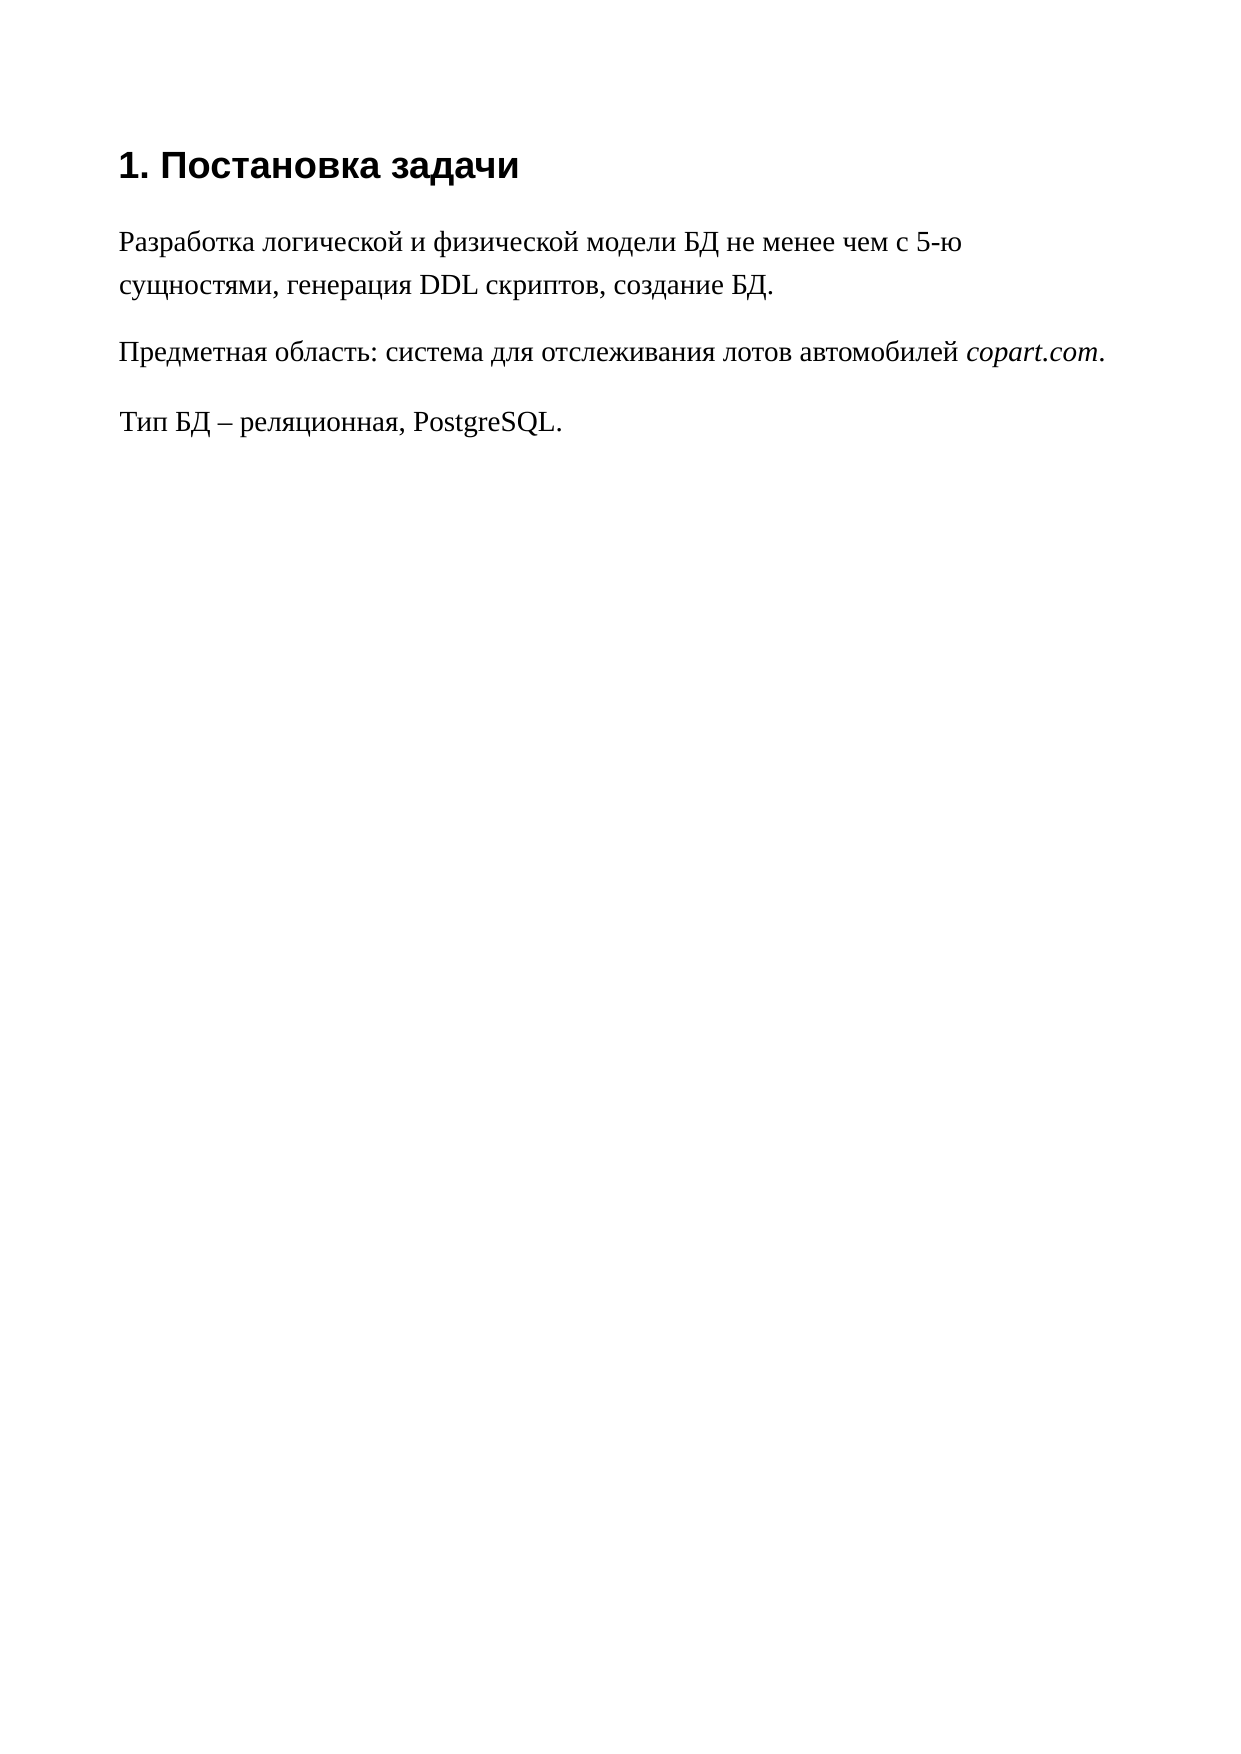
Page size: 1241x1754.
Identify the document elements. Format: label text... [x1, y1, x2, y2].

text Предметная область: система для отслеживания лотов автомобилей copart.com. [118, 334, 1122, 368]
text Разработка логической и физической модели БД не менее чем с 5-ю сущностями, генерация DDL скриптов, создание БД. [118, 224, 1122, 300]
text Тип БД – реляционная, PostgreSQL. [119, 404, 1075, 438]
subtitle 1. Постановка задачи [118, 143, 1122, 187]
